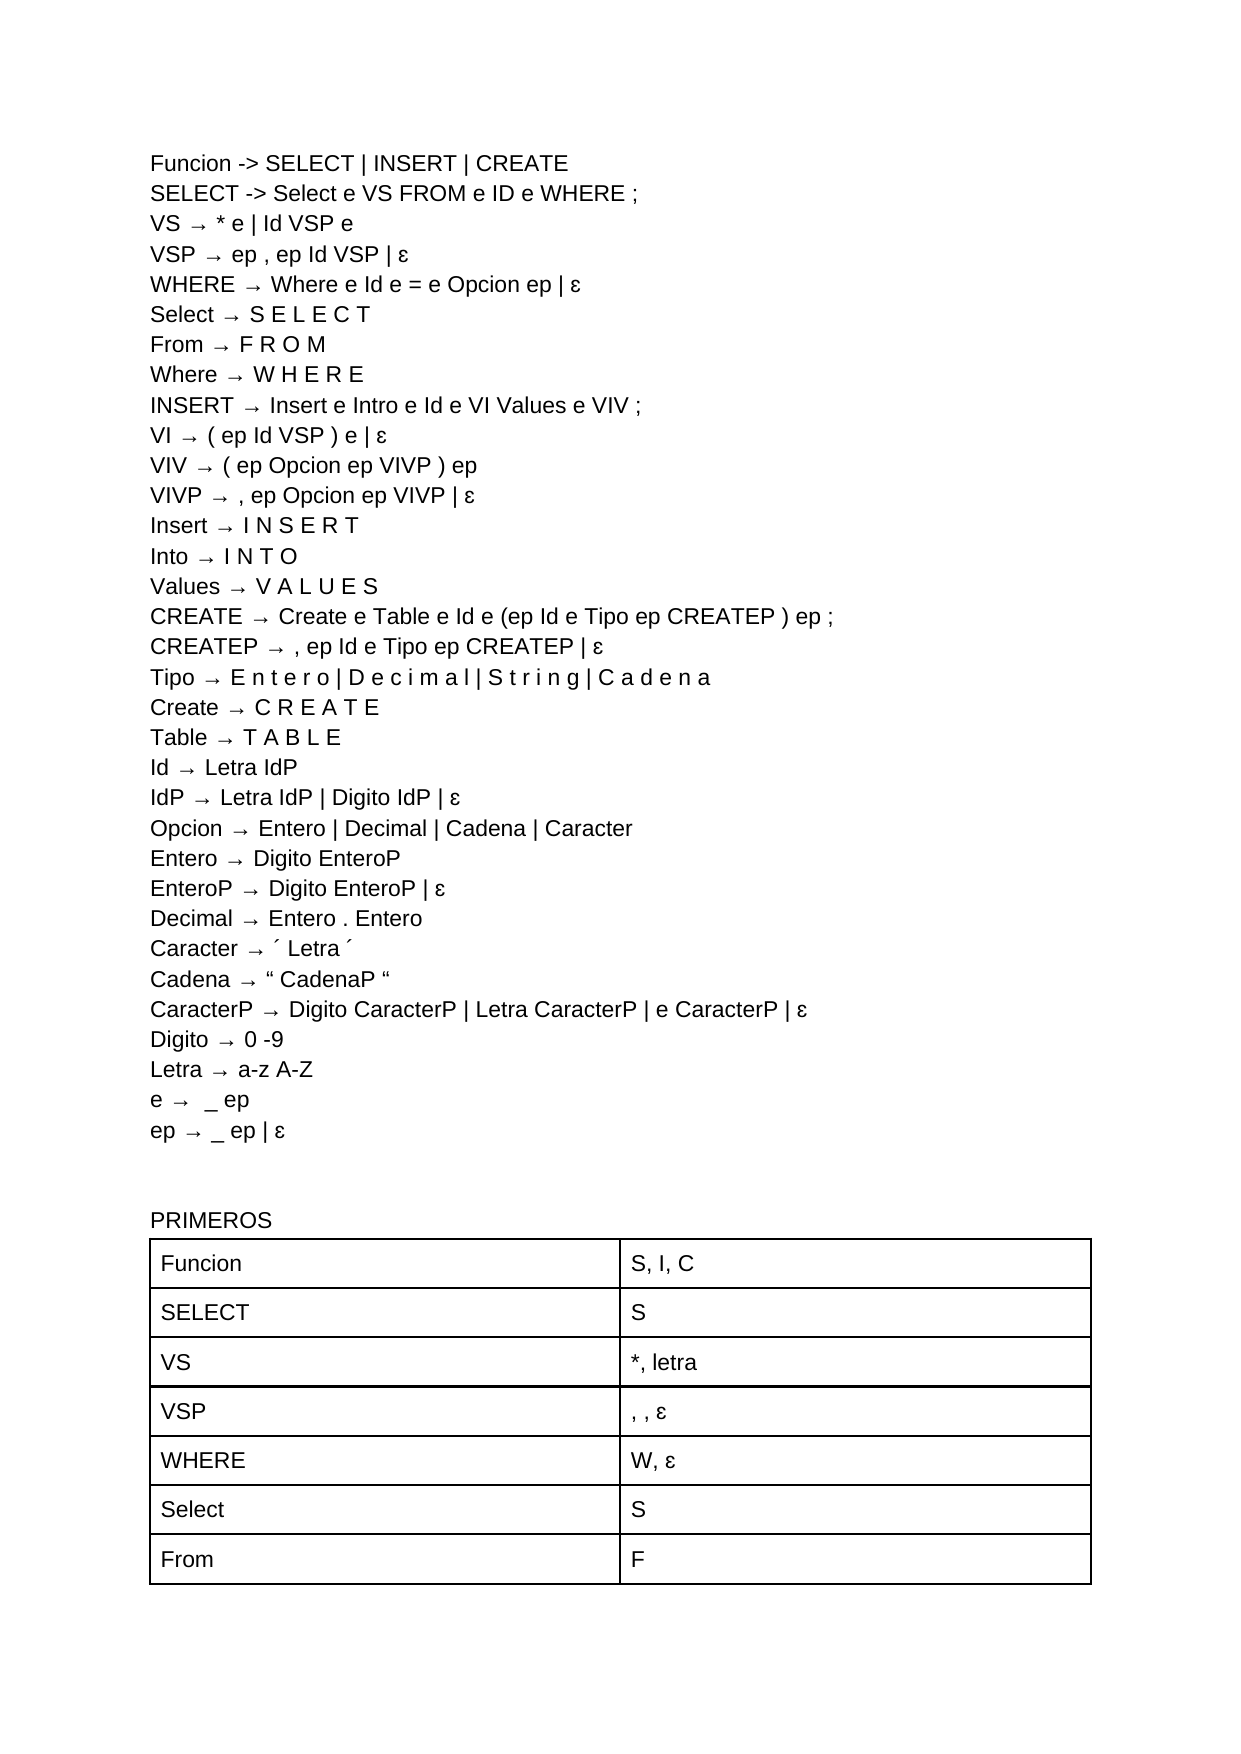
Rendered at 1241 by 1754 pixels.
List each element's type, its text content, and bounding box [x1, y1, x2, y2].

text WHERE → Where e Id e = e Opcion ep | ɛ [150, 271, 1090, 297]
text CaracterP → Digito CaracterP | Letra CaracterP | e CaracterP | ɛ [150, 996, 1090, 1022]
text CREATE → Create e Table e Id e (ep Id e Tipo ep CREATEP ) ep ; [150, 603, 1090, 629]
text e → _ ep [150, 1086, 1090, 1113]
table_cell S [621, 1289, 1090, 1336]
text Into → I N T O [150, 543, 1090, 569]
text Cadena → “ CadenaP “ [150, 966, 1090, 992]
text Id → Letra IdP [150, 754, 1090, 781]
text Opcion → Entero | Decimal | Cadena | Caracter [150, 814, 1090, 841]
text VIVP → , ep Opcion ep VIVP | ɛ [150, 482, 1090, 509]
text Insert → I N S E R T [150, 512, 1090, 539]
text Caracter → ´ Letra ´ [150, 935, 1090, 962]
table_cell W, ɛ [621, 1437, 1090, 1484]
text Select → S E L E C T [150, 301, 1090, 327]
text EnteroP → Digito EnteroP | ɛ [150, 875, 1090, 901]
table_cell *, letra [621, 1338, 1090, 1385]
table_header Funcion [151, 1240, 619, 1287]
table_header S, I, C [621, 1240, 1090, 1287]
text Digito → 0 -9 [150, 1026, 1090, 1052]
table_cell , , ɛ [621, 1388, 1090, 1434]
text SELECT -> Select e VS FROM e ID e WHERE ; [150, 180, 1090, 207]
table_cell S [621, 1486, 1090, 1533]
table_cell SELECT [151, 1289, 619, 1336]
text Entero → Digito EnteroP [150, 845, 1090, 871]
text Tipo → E n t e r o | D e c i m a l | S t r i n g | C a d e n a [150, 663, 1090, 690]
text INSERT → Insert e Intro e Id e VI Values e VIV ; [150, 392, 1090, 418]
text Funcion -> SELECT | INSERT | CREATE [150, 150, 1090, 176]
table_cell Select [151, 1486, 619, 1533]
text VI → ( ep Id VSP ) e | ɛ [150, 422, 1090, 448]
text Letra → a-z A-Z [150, 1056, 1090, 1083]
table_cell VSP [151, 1388, 619, 1434]
text Create → C R E A T E [150, 694, 1090, 720]
table_cell From [151, 1535, 619, 1582]
text VS → * e | Id VSP e [150, 210, 1090, 237]
text ep → _ ep | ɛ [150, 1117, 1090, 1143]
table_cell WHERE [151, 1437, 619, 1484]
text Where → W H E R E [150, 361, 1090, 388]
text CREATEP → , ep Id e Tipo ep CREATEP | ɛ [150, 633, 1090, 660]
text PRIMEROS [150, 1207, 1090, 1234]
table_cell VS [151, 1338, 619, 1385]
text Values → V A L U E S [150, 573, 1090, 599]
text From → F R O M [150, 331, 1090, 358]
text Decimal → Entero . Entero [150, 905, 1090, 932]
table_cell F [621, 1535, 1090, 1582]
text Table → T A B L E [150, 724, 1090, 750]
text IdP → Letra IdP | Digito IdP | ɛ [150, 784, 1090, 811]
text VSP → ep , ep Id VSP | ɛ [150, 241, 1090, 267]
text VIV → ( ep Opcion ep VIVP ) ep [150, 452, 1090, 478]
